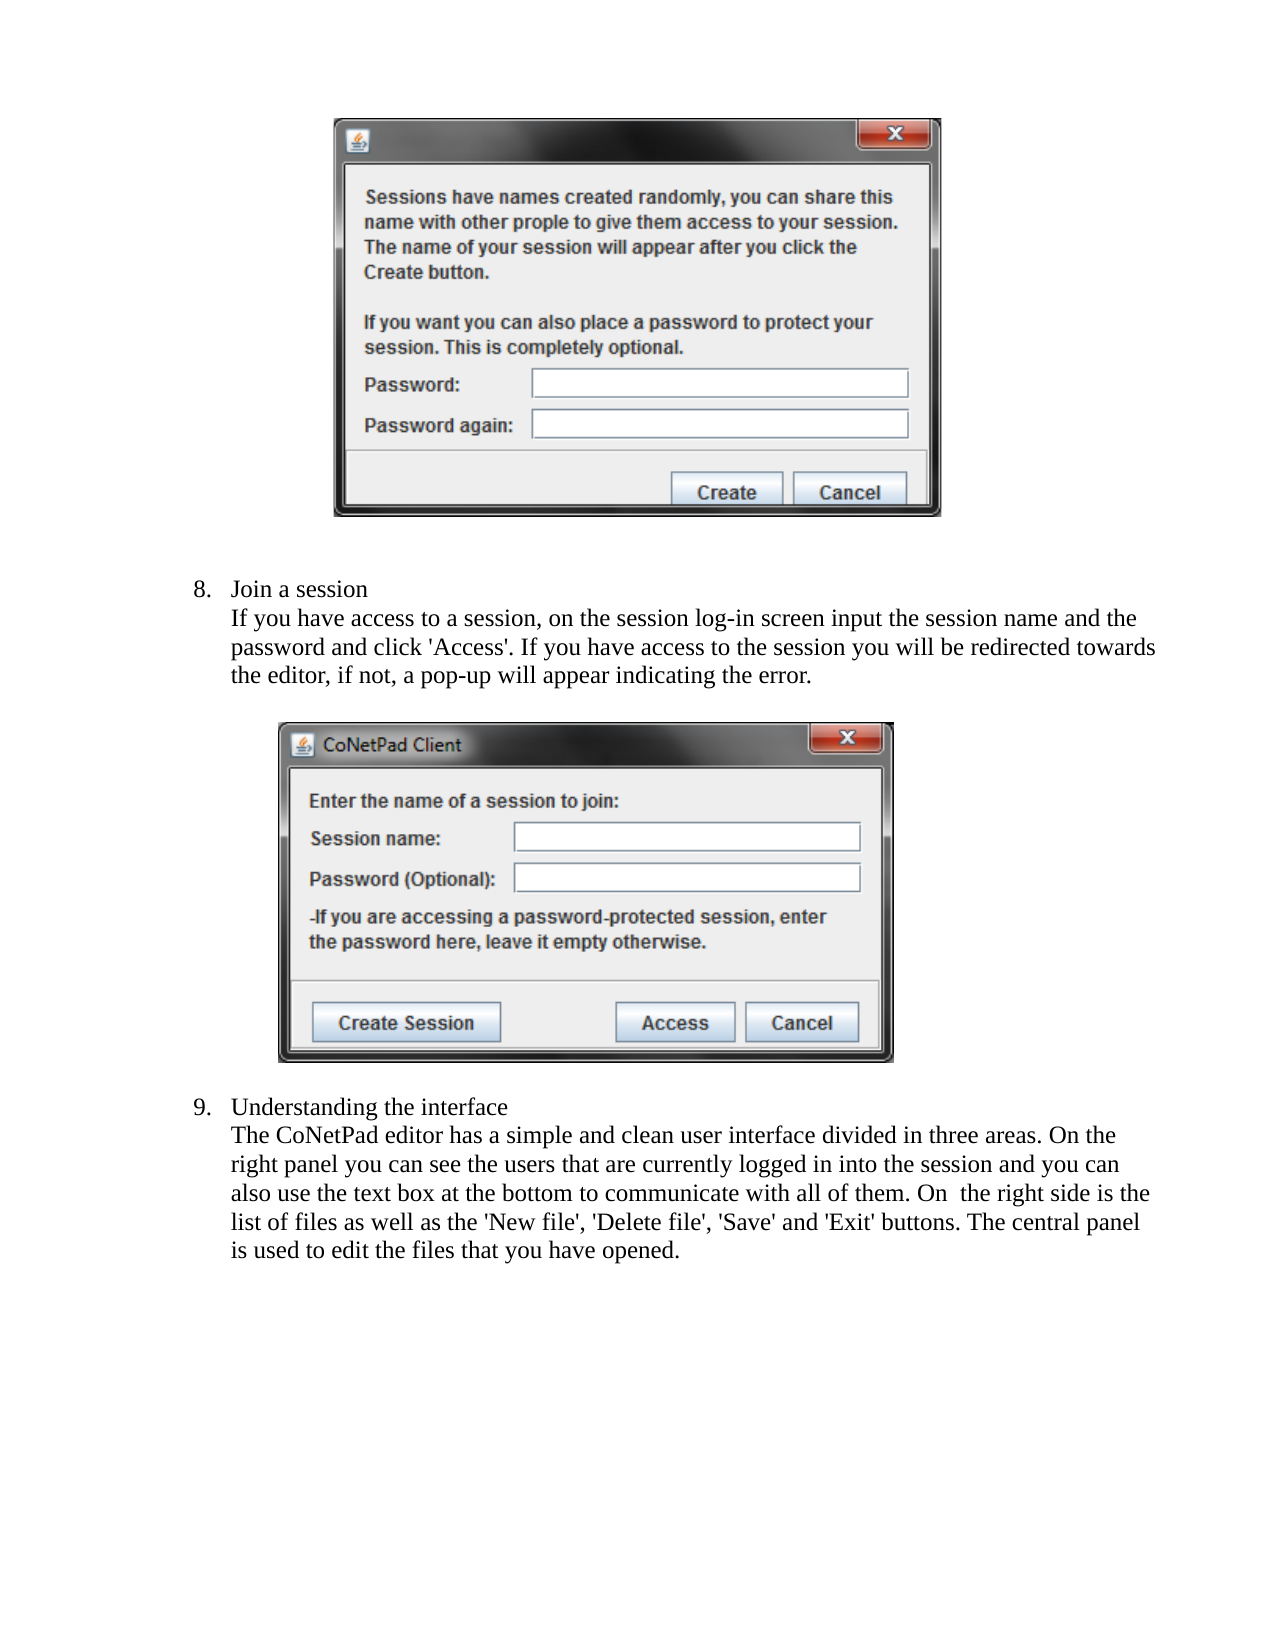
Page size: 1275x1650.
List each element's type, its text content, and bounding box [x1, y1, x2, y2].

list The CoNetPad editor has a simple and clean user interface divided in three areas. On the right panel you can see the users that are currently logged in into the session and you can also use the text box at the bottom to communicate with all of them. On the right side is the list of files as well as the 'New file', 'Delete file', 'Save' and 'Exit' buttons. The central panel is used to edit the files that you have opened. [193, 1120, 1157, 1264]
list If you have access to a session, on the session log-in screen input the session name and the password and click 'Access'. If you have access to the session you will be redirected towards the editor, if not, a pop-up will appear indicating the error. [193, 603, 1157, 689]
list Understanding the interface [193, 1092, 1157, 1120]
picture [278, 722, 894, 1063]
list Join a session [193, 574, 1157, 603]
picture [333, 118, 942, 517]
